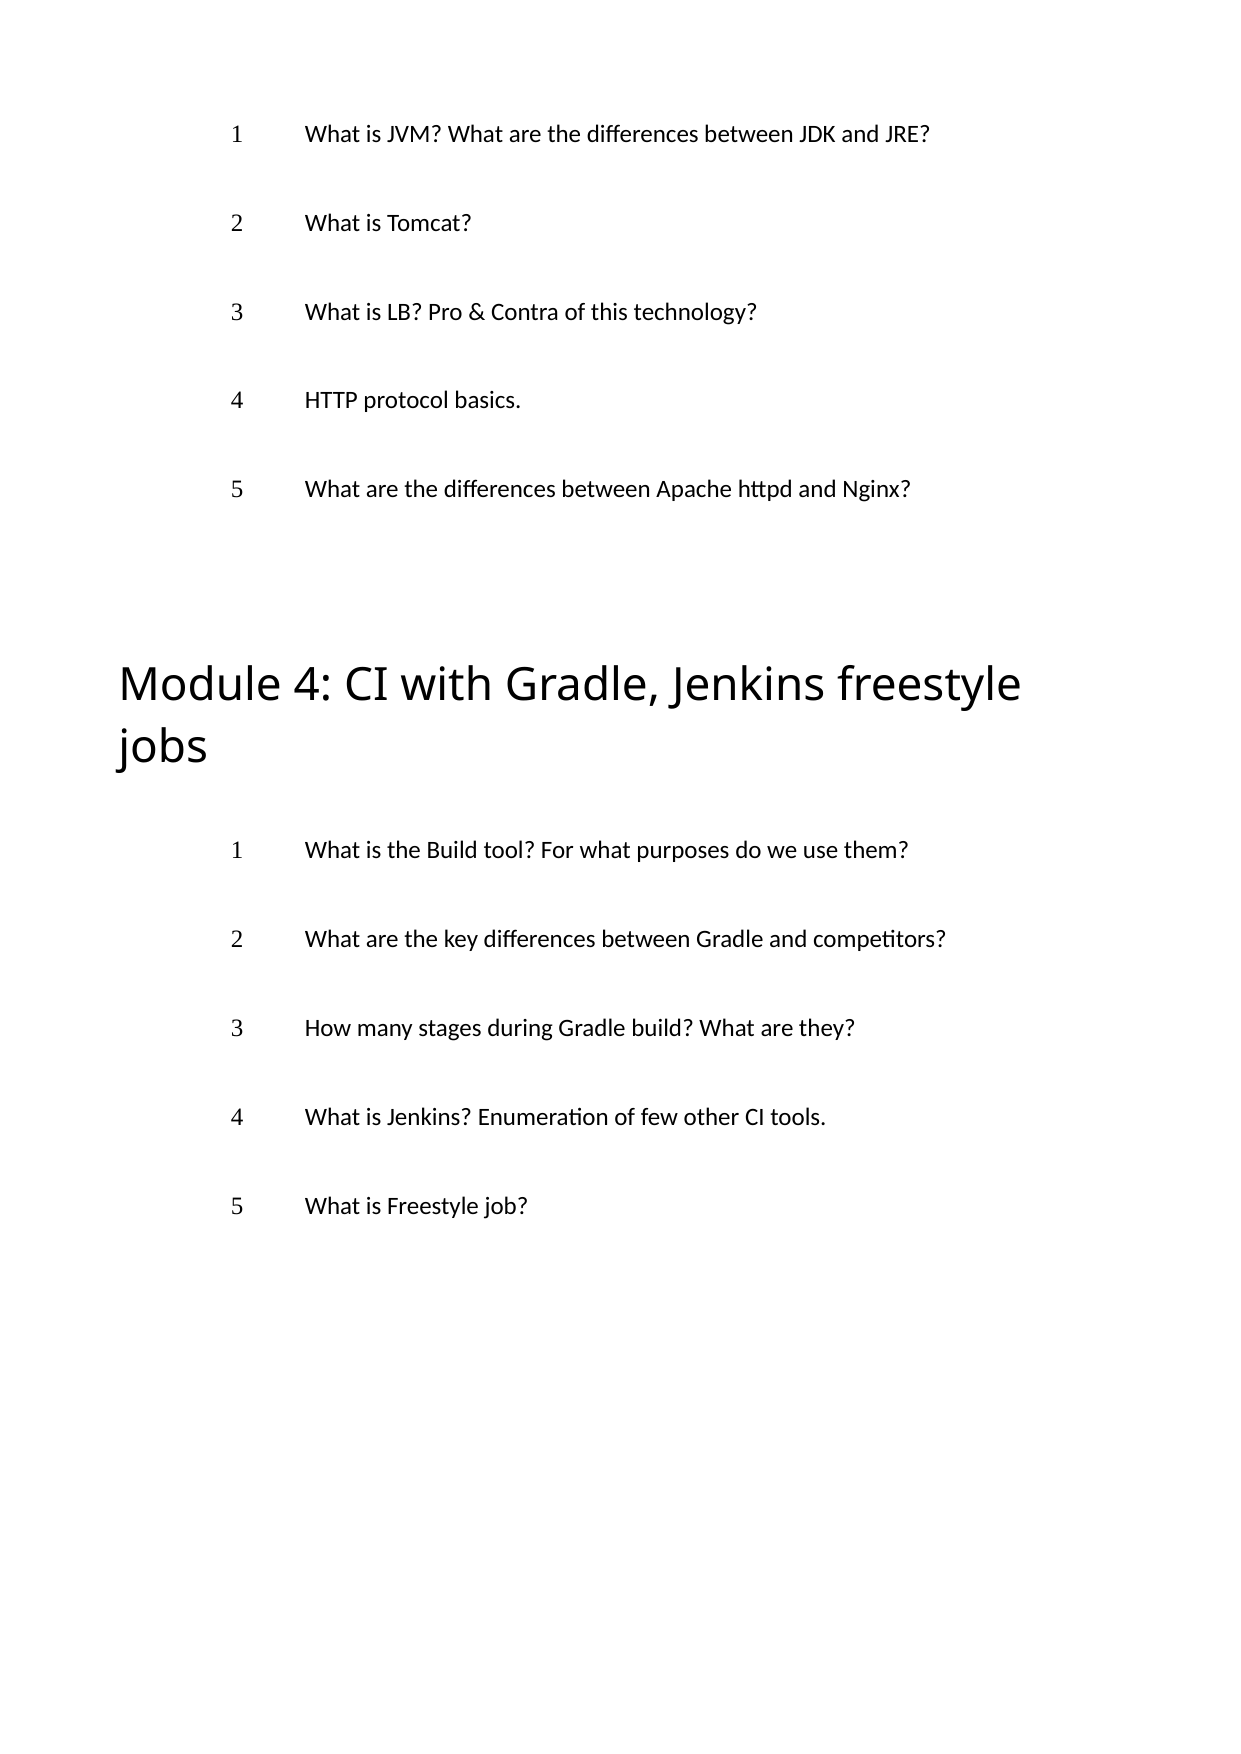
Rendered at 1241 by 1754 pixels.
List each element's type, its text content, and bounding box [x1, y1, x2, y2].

list What is Jenkins? Enumeration of few other CI tools. [231, 1101, 1122, 1131]
list HTTP protocol basics. [231, 385, 1122, 415]
list What are the key differences between Gradle and competitors? [231, 923, 1122, 954]
list What is Freestyle job? [231, 1190, 1122, 1220]
list What is the Build tool? For what purposes do we use them? [231, 834, 1122, 865]
list What is LB? Pro & Contra of this technology? [231, 296, 1122, 326]
list What is JVM? What are the differences between JDK and JRE? [231, 118, 1122, 149]
text Module 4: CI with Gradle, Jenkins freestyle jobs [118, 651, 1122, 776]
list What is Tomcat? [231, 207, 1122, 237]
list What are the differences between Apache httpd and Nginx? [231, 473, 1122, 504]
list How many stages during Gradle build? What are they? [231, 1012, 1122, 1043]
